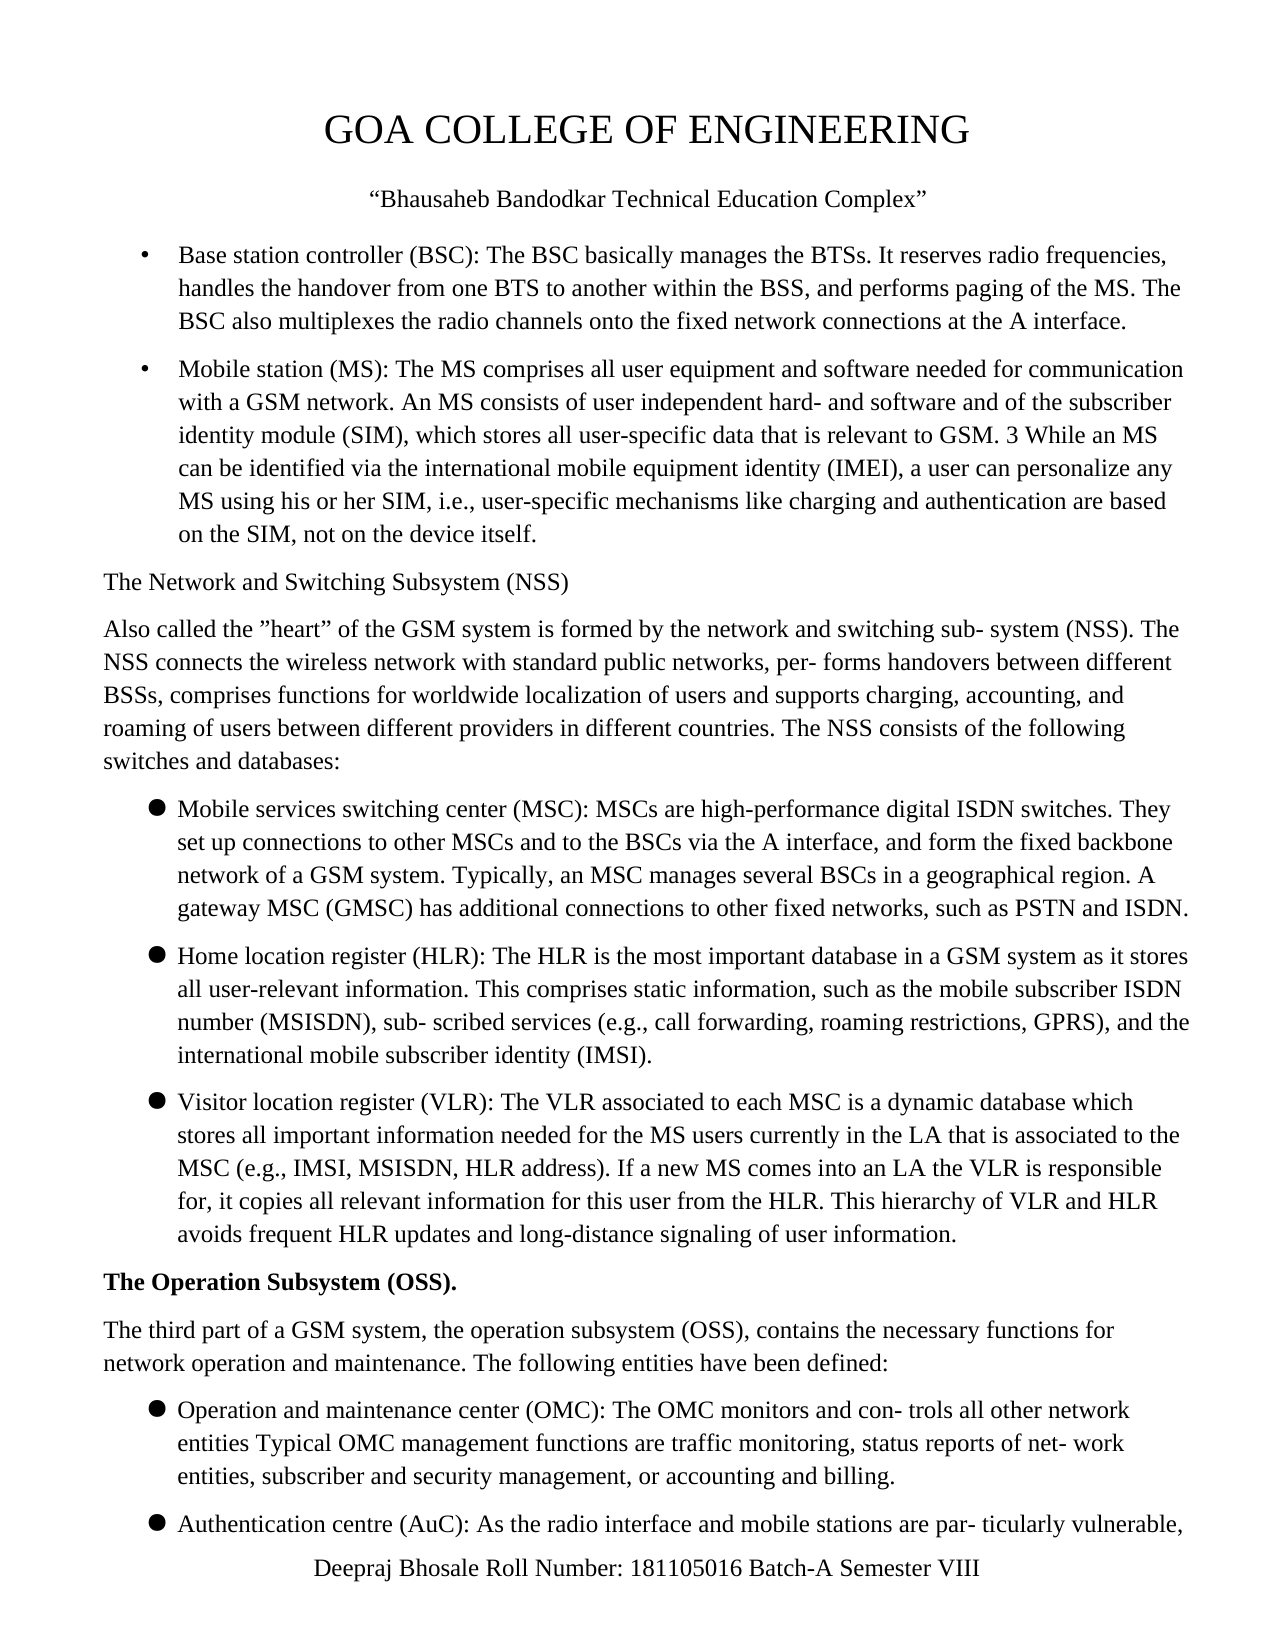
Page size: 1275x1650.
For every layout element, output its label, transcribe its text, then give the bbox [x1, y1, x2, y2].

list Mobile station (MS): The MS comprises all user equipment and software needed for communication with a GSM network. An MS consists of user independent hard- and software and of the subscriber identity module (SIM), which stores all user-specific data that is relevant to GSM. 3 While an MS can be identified via the international mobile equipment identity (IMEI), a user can personalize any MS using his or her SIM, i.e., user-specific mechanisms like charging and authentication are based on the SIM, not on the device itself. [141, 354, 1191, 548]
text The third part of a GSM system, the operation subsystem (OSS), contains the necessary functions for network operation and maintenance. The following entities have been defined: [103, 1315, 1191, 1376]
text The Operation Subsystem (OSS). [103, 1267, 1191, 1296]
list Home location register (HLR): The HLR is the most important database in a GSM system as it stores all user-relevant information. This comprises static information, such as the mobile subscriber ISDN number (MSISDN), sub- scribed services (e.g., call forwarding, roaming restrictions, GPRS), and the international mobile subscriber identity (IMSI). [147, 941, 1191, 1068]
list Visitor location register (VLR): The VLR associated to each MSC is a dynamic database which stores all important information needed for the MS users currently in the LA that is associated to the MSC (e.g., IMSI, MSISDN, HLR address). If a new MS comes into an LA the VLR is responsible for, it copies all relevant information for this user from the HLR. This hierarchy of VLR and HLR avoids frequent HLR updates and long-distance signaling of user information. [147, 1087, 1191, 1248]
list Base station controller (BSC): The BSC basically manages the BTSs. It reserves radio frequencies, handles the handover from one BTS to another within the BSS, and performs paging of the MS. The BSC also multiplexes the radio channels onto the fixed network connections at the A interface. [141, 240, 1191, 335]
list Operation and maintenance center (OMC): The OMC monitors and con- trols all other network entities Typical OMC management functions are traffic monitoring, status reports of net- work entities, subscriber and security management, or accounting and billing. [147, 1395, 1191, 1490]
list Mobile services switching center (MSC): MSCs are high-performance digital ISDN switches. They set up connections to other MSCs and to the BSCs via the A interface, and form the fixed backbone network of a GSM system. Typically, an MSC manages several BSCs in a geographical region. A gateway MSC (GMSC) has additional connections to other fixed networks, such as PSTN and ISDN. [147, 794, 1191, 922]
text The Network and Switching Subsystem (NSS) [103, 567, 1191, 596]
list Authentication centre (AuC): As the radio interface and mobile stations are par- ticularly vulnerable, [147, 1509, 1191, 1538]
text Also called the ”heart” of the GSM system is formed by the network and switching sub- system (NSS). The NSS connects the wireless network with standard public networks, per- forms handovers between different BSSs, comprises functions for worldwide localization of users and supports charging, accounting, and roaming of users between different providers in different countries. The NSS consists of the following switches and databases: [103, 614, 1191, 775]
